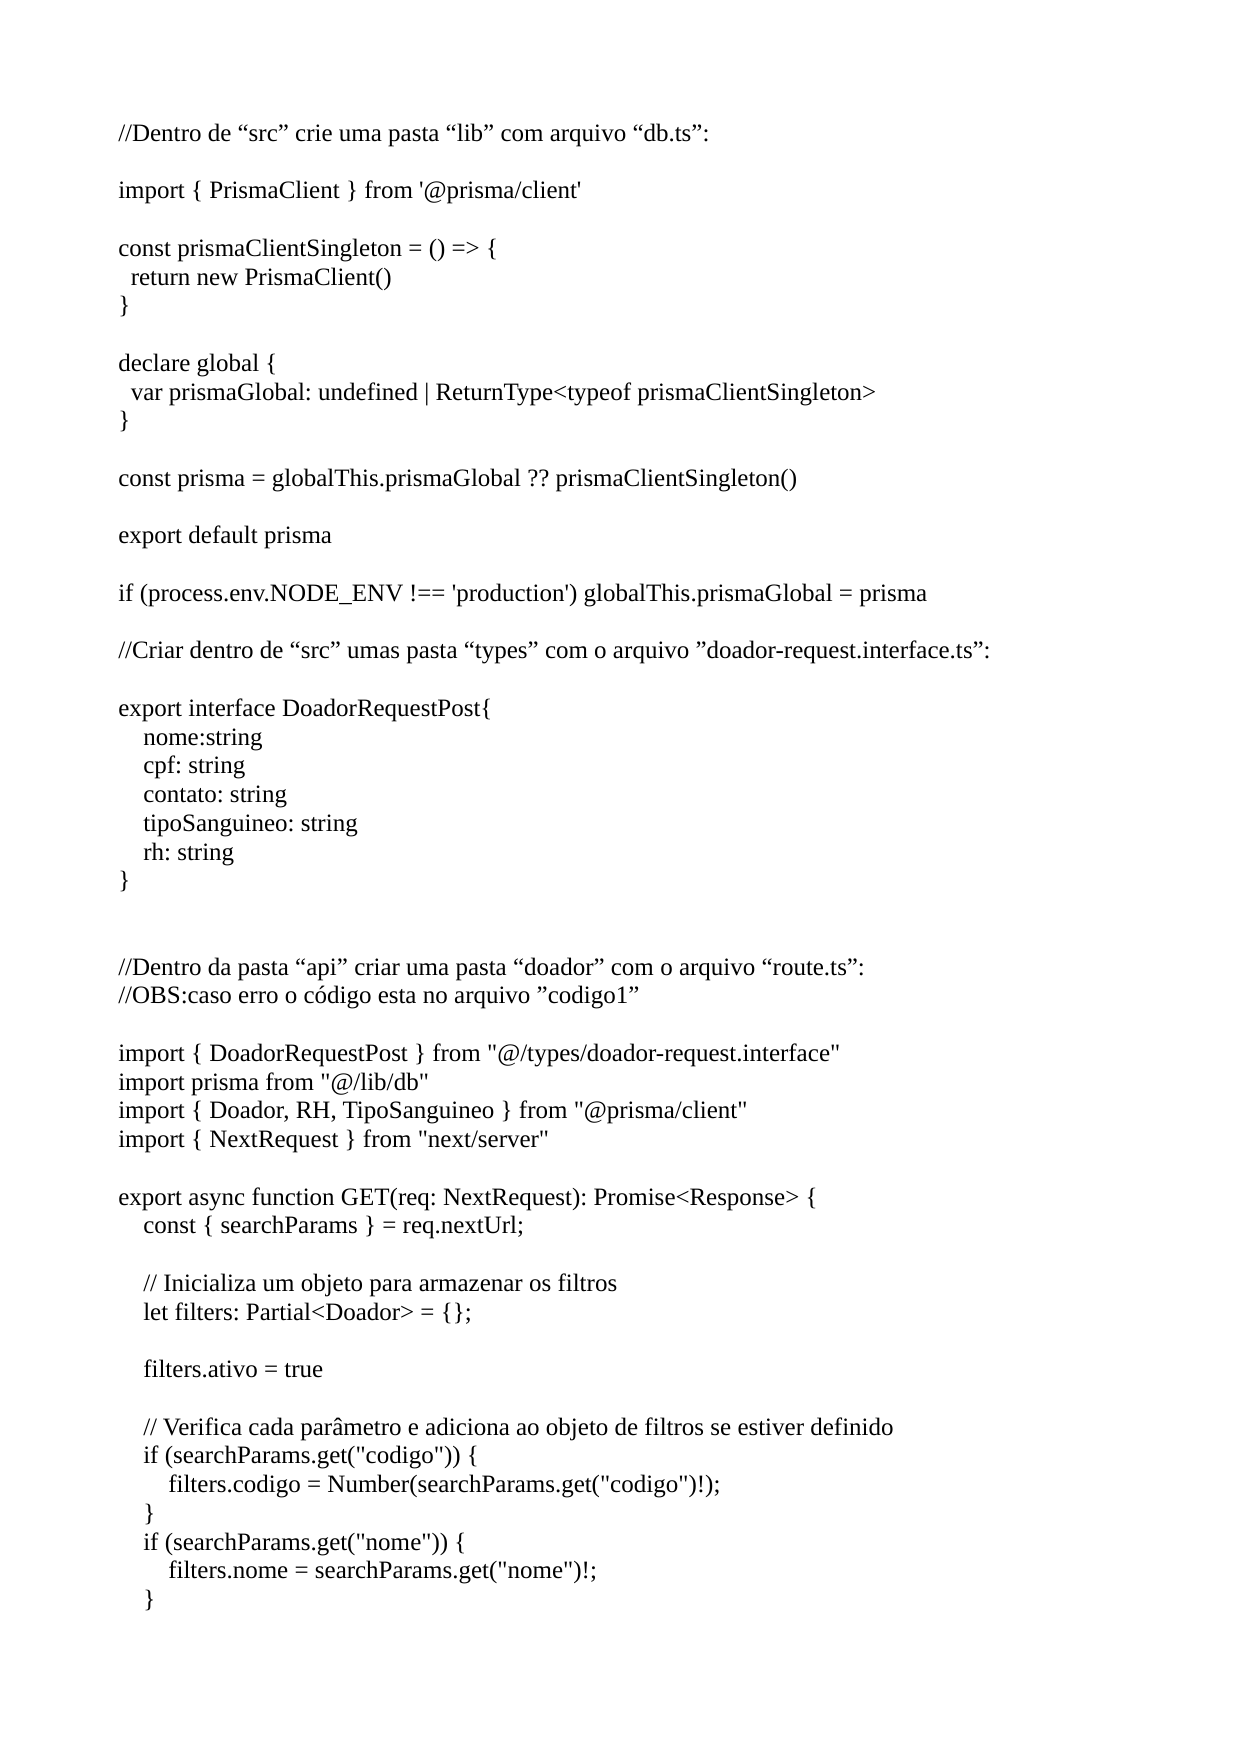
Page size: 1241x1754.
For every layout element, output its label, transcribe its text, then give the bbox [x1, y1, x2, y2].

text // Verifica cada parâmetro e adiciona ao objeto de filtros se estiver definido [118, 1412, 1122, 1441]
text import { NextRequest } from "next/server" [118, 1124, 1122, 1153]
text filters.codigo = Number(searchParams.get("codigo")!); [118, 1469, 1122, 1498]
text contato: string [118, 779, 1122, 808]
text // Inicializa um objeto para armazenar os filtros [118, 1268, 1122, 1297]
text } [118, 866, 1122, 894]
text const prismaClientSingleton = () => { [118, 233, 1122, 262]
text const { searchParams } = req.nextUrl; [118, 1211, 1122, 1239]
text } [118, 1584, 1122, 1613]
text cpf: string [118, 751, 1122, 779]
text if (searchParams.get("codigo")) { [118, 1441, 1122, 1469]
text declare global { [118, 348, 1122, 377]
text //Dentro da pasta “api” criar uma pasta “doador” com o arquivo “route.ts”: [118, 952, 1122, 981]
text import { Doador, RH, TipoSanguineo } from "@prisma/client" [118, 1096, 1122, 1124]
text import prisma from "@/lib/db" [118, 1067, 1122, 1096]
text let filters: Partial<Doador> = {}; [118, 1297, 1122, 1326]
text //Criar dentro de “src” umas pasta “types” com o arquivo ”doador-request.interface.ts”: [118, 636, 1122, 664]
text tipoSanguineo: string [118, 808, 1122, 837]
text export interface DoadorRequestPost{ [118, 693, 1122, 722]
text import { PrismaClient } from '@prisma/client' [118, 176, 1122, 204]
text nome:string [118, 722, 1122, 751]
text //Dentro de “src” crie uma pasta “lib” com arquivo “db.ts”: [118, 118, 1122, 147]
text if (searchParams.get("nome")) { [118, 1527, 1122, 1556]
text } [118, 406, 1122, 434]
text } [118, 291, 1122, 319]
text import { DoadorRequestPost } from "@/types/doador-request.interface" [118, 1038, 1122, 1067]
text filters.ativo = true [118, 1354, 1122, 1383]
text rh: string [118, 837, 1122, 866]
text const prisma = globalThis.prismaGlobal ?? prismaClientSingleton() [118, 463, 1122, 492]
text return new PrismaClient() [118, 262, 1122, 291]
text export default prisma [118, 521, 1122, 549]
text if (process.env.NODE_ENV !== 'production') globalThis.prismaGlobal = prisma [118, 578, 1122, 607]
text //OBS:caso erro o código esta no arquivo ”codigo1” [118, 981, 1122, 1009]
text var prismaGlobal: undefined | ReturnType<typeof prismaClientSingleton> [118, 377, 1122, 406]
text } [118, 1498, 1122, 1527]
text export async function GET(req: NextRequest): Promise<Response> { [118, 1182, 1122, 1211]
text filters.nome = searchParams.get("nome")!; [118, 1556, 1122, 1584]
